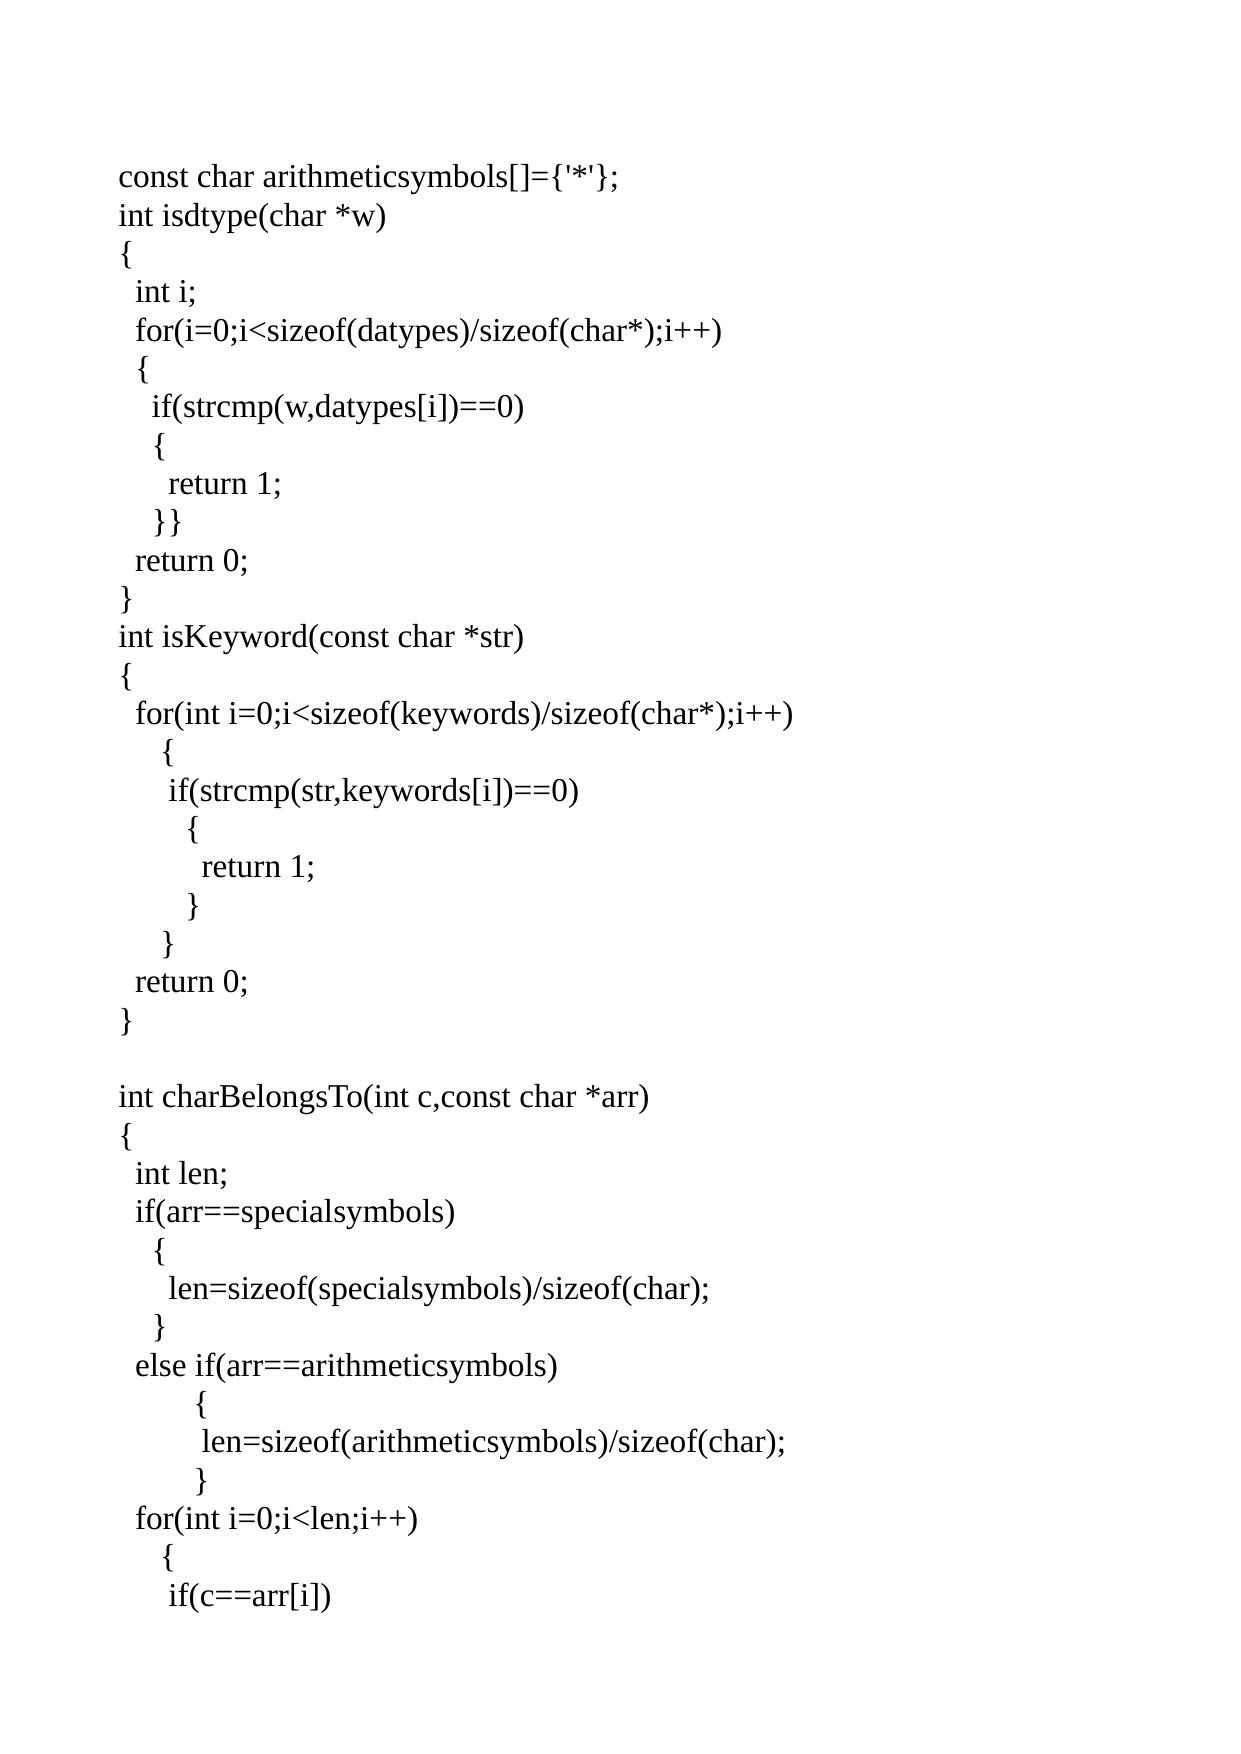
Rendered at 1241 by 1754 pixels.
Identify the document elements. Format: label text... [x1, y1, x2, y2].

text { [118, 425, 1122, 463]
text { [118, 1383, 1122, 1421]
text int isdtype(char *w) [118, 195, 1122, 233]
text return 0; [118, 961, 1122, 1000]
text len=sizeof(specialsymbols)/sizeof(char); [118, 1268, 1122, 1306]
text }} [118, 501, 1122, 540]
text if(c==arr[i]) [118, 1575, 1122, 1613]
text { [118, 1230, 1122, 1268]
text int i; [118, 271, 1122, 310]
text { [118, 233, 1122, 271]
text { [118, 348, 1122, 386]
text } [118, 1000, 1122, 1038]
text int len; [118, 1153, 1122, 1191]
text { [118, 808, 1122, 846]
text { [118, 1536, 1122, 1575]
text return 0; [118, 540, 1122, 578]
text else if(arr==arithmeticsymbols) [118, 1345, 1122, 1383]
text const char arithmeticsymbols[]={'*'}; [118, 156, 1122, 195]
text { [118, 655, 1122, 693]
text if(strcmp(w,datypes[i])==0) [118, 386, 1122, 425]
text int charBelongsTo(int c,const char *arr) [118, 1076, 1122, 1115]
text for(int i=0;i<len;i++) [118, 1498, 1122, 1536]
text len=sizeof(arithmeticsymbols)/sizeof(char); [118, 1421, 1122, 1460]
text } [118, 1306, 1122, 1345]
text { [118, 1115, 1122, 1153]
text return 1; [118, 463, 1122, 501]
text } [118, 1460, 1122, 1498]
text { [118, 731, 1122, 770]
text return 1; [118, 846, 1122, 885]
text } [118, 923, 1122, 961]
text } [118, 578, 1122, 616]
text for(int i=0;i<sizeof(keywords)/sizeof(char*);i++) [118, 693, 1122, 731]
text for(i=0;i<sizeof(datypes)/sizeof(char*);i++) [118, 310, 1122, 348]
text int isKeyword(const char *str) [118, 616, 1122, 655]
text if(strcmp(str,keywords[i])==0) [118, 770, 1122, 808]
text } [118, 885, 1122, 923]
text if(arr==specialsymbols) [118, 1191, 1122, 1230]
